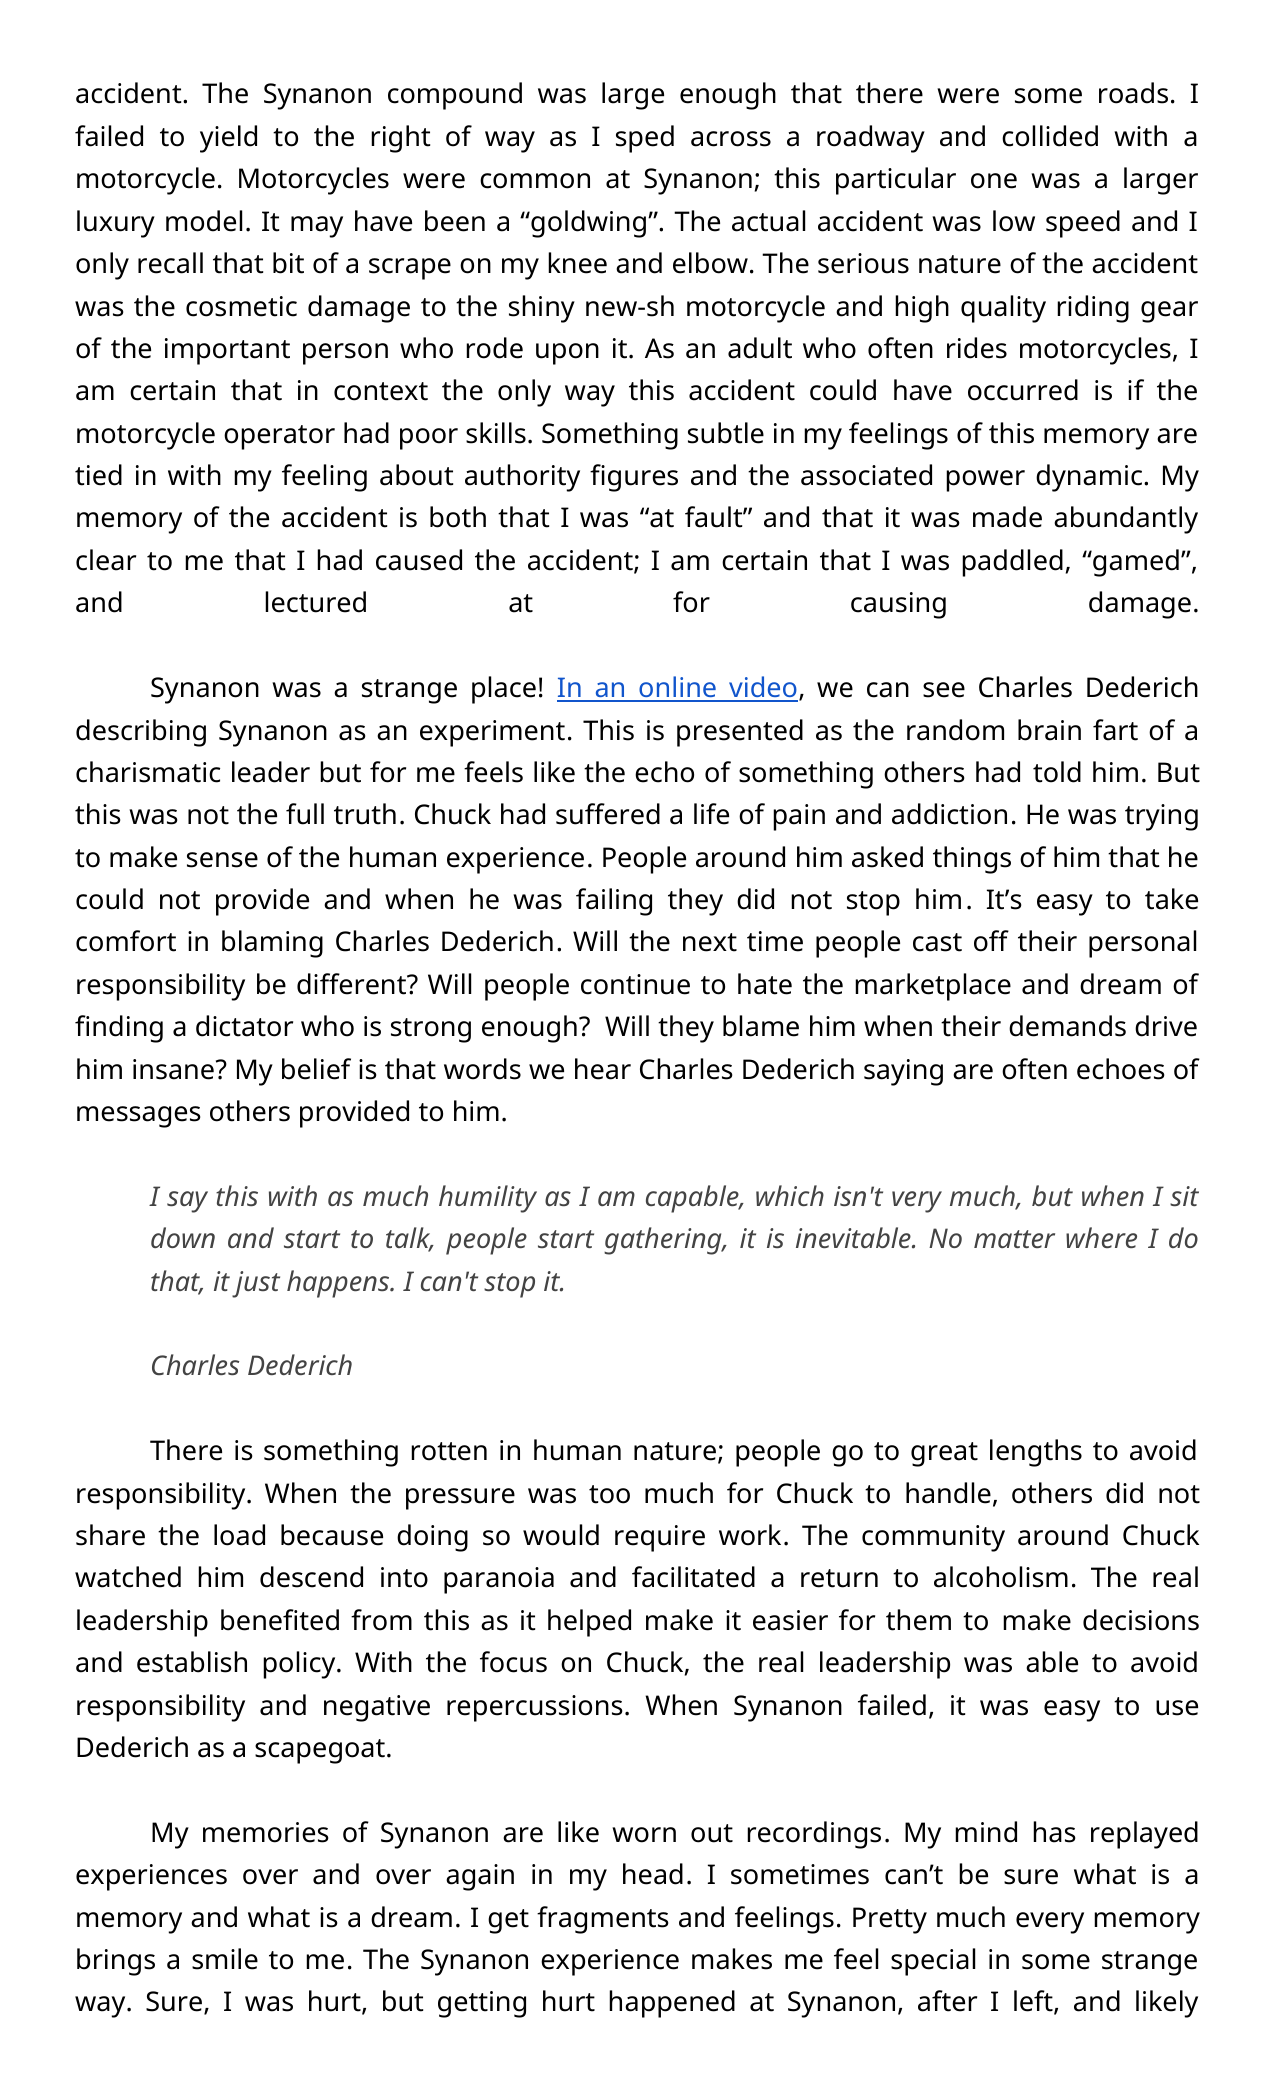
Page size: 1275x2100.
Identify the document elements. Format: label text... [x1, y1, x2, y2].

text Synanon was a strange place! In an online video, we can see Charles Dederich describing Synanon as an experiment. This is presented as the random brain fart of a charismatic leader but for me feels like the echo of something others had told him. But this was not the full truth. Chuck had suffered a life of pain and addiction. He was trying to make sense of the human experience. People around him asked things of him that he could not provide and when he was failing they did not stop him. It’s easy to take comfort in blaming Charles Dederich. Will the next time people cast off their personal responsibility be different? Will people continue to hate the marketplace and dream of finding a dictator who is strong enough? Will they blame him when their demands drive him insane? My belief is that words we hear Charles Dederich saying are often echoes of messages others provided to him. [75, 668, 1200, 1129]
text My memories of Synanon are like worn out recordings. My mind has replayed experiences over and over again in my head. I sometimes can’t be sure what is a memory and what is a dream. I get fragments and feelings. Pretty much every memory brings a smile to me. The Synanon experience makes me feel special in some strange way. Sure, I was hurt, but getting hurt happened at Synanon, after I left, and likely [75, 1813, 1200, 2020]
text There is something rotten in human nature; people go to great lengths to avoid responsibility. When the pressure was too much for Chuck to handle, others did not share the load because doing so would require work. The community around Chuck watched him descend into paranoia and facilitated a return to alcoholism. The real leadership benefited from this as it helped make it easier for them to make decisions and establish policy. With the focus on Chuck, the real leadership was able to avoid responsibility and negative repercussions. When Synanon failed, it was easy to use Dederich as a scapegoat. [75, 1432, 1200, 1765]
text accident. The Synanon compound was large enough that there were some roads. I failed to yield to the right of way as I sped across a roadway and collided with a motorcycle. Motorcycles were common at Synanon; this particular one was a larger luxury model. It may have been a “goldwing”. The actual accident was low speed and I only recall that bit of a scrape on my knee and elbow. The serious nature of the accident was the cosmetic damage to the shiny new-sh motorcycle and high quality riding gear of the important person who rode upon it. As an adult who often rides motorcycles, I am certain that in context the only way this accident could have occurred is if the motorcycle operator had poor skills. Something subtle in my feelings of this memory are tied in with my feeling about authority figures and the associated power dynamic. My memory of the accident is both that I was “at fault” and that it was made abundantly clear to me that I had caused the accident; I am certain that I was paddled, “gamed”, and lectured at for causing damage. [75, 75, 1200, 663]
text I say this with as much humility as I am capable, which isn't very much, but when I sit down and start to talk, people start gathering, it is inevitable. No matter where I do that, it just happens. I can't stop it. [150, 1177, 1200, 1299]
text Charles Dederich [150, 1347, 1200, 1384]
